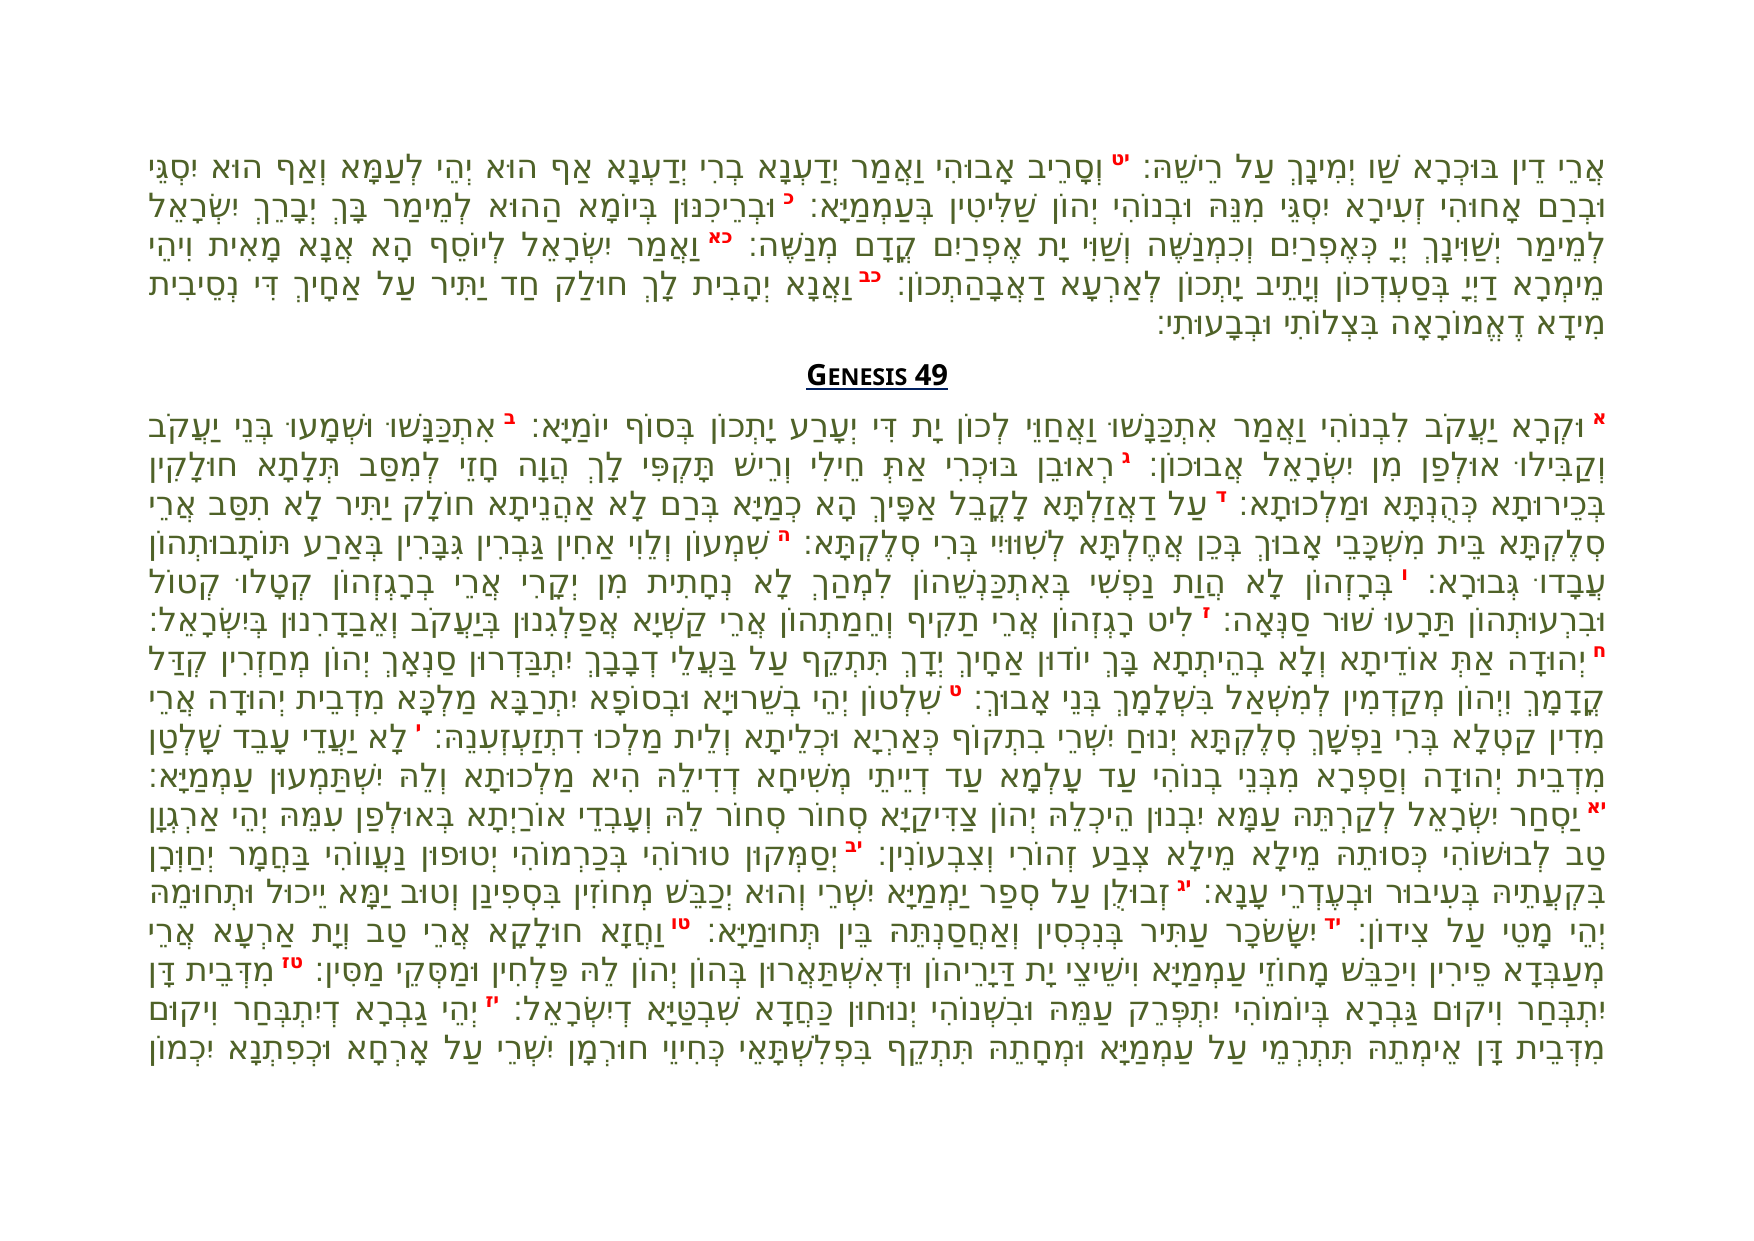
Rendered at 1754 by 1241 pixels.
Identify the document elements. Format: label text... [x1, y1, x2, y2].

text אֲרֵי דֵין בּוּכְרָא שַׁו יְמִינָךְ עַל רֵישֵׁהּ׃ יט וְסָרֵיב אָבוּהִי וַאֲמַר יְדַעְנָא בְרִי יְדַעְנָא אַף הוּא יְהֵי לְעַמָּא וְאַף הוּא יִסְגֵּי וּבְרַם אָחוּהִי זְעִירָא יִסְגֵּי מִנֵּהּ וּבְנוֹהִי יְהוֹן שַׁלִּיטִין בְּעַמְמַיָּא׃ כ וּבְרֵיכִנּוּן בְּיוֹמָא הַהוּא לְמֵימַר בָּךְ יְבָרֵךְ יִשְׂרָאֵל לְמֵימַר יְשַׁוִּינָךְ יְיָ כְּאֶפְרַיִם וְכִמְנַשֶּׁה וְשַׁוִּי יָת אֶפְרַיִם קֳדָם מְנַשֶּׁה׃ כא וַאֲמַר יִשְׂרָאֵל לְיוֹסֵף הָא אֲנָא מָאִית וִיהֵי מֵימְרָא דַיְיָ בְּסַעְדְכוֹן וְיָתֵיב יָתְכוֹן לְאַרְעָא דַאֲבָהַתְכוֹן׃ כב וַאֲנָא יְהָבִית לָךְ חוּלַק חַד יַתִּיר עַל אַחָיךְ דִּי נְסֵיבִית מִידָא דֶאֱמוֹרָאָה בִּצְלוֹתִי וּבְבָעוּתִי׃ [148, 148, 1606, 342]
text Genesis 49 [148, 354, 1606, 394]
text א וּקְרָא יַעֲקֹב לִבְנוֹהִי וַאֲמַר אִתְכַּנָשׁוּ וַאֲחַוֵּי לְכוֹן יָת דִּי יְעָרַע יָתְכוֹן בְּסוֹף יוֹמַיָּא׃ ב אִתְכַּנָּשׁוּ וּשְׁמָעוּ בְּנֵי יַעֲקֹב וְקַבִּילוּ אוּלְפַן מִן יִשְׂרָאֵל אֲבוּכוֹן׃ ג רְאוּבֵן בּוּכְרִי אַתְּ חֵילִי וְרֵישׁ תָּקְפִּי לָךְ הֲוָה חָזֵי לְמִסַּב תְּלָתָא חוּלָקִין בְּכֵירוּתָא כְּהֻנְתָּא וּמַלְכוּתָא׃ ד עַל דַאֲזַלְתָּא לָקֳבֵל אַפָּיךְ הָא כְמַיָּא בְּרַם לָא אַהֲנֵיתָא חוֹלָק יַתִּיר לָא תִסַּב אֲרֵי סְלֶקְתָּא בֵּית מִשְׁכָּבֵי אָבוּךְ בְּכֵן אֲחֶלְתָּא לְשִׁוּוּיִי בְּרִי סְלֶקְתָּא׃ ה שִׁמְעוֹן וְלֵוִי אַחִין גַּבְרִין גִּבָּרִין בְּאַרַע תּוֹתָבוּתְהוֹן עֲבָדוּ גְּבוּרָא׃ ו בְּרָזְהוֹן לָא הֲוַת נַפְשִׁי בְּאִתְכַּנְשֵׁהוֹן לִמְהַךְ לָא נְחָתִית מִן יְקָרִי אֲרֵי בְרָגְזְהוֹן קְטָלוּ קְטוֹל וּבִרְעוּתְהוֹן תַּרָעוּ שׁוּר סַנְּאָה׃ ז לִיט רָגְזְהוֹן אֲרֵי תַקִיף וְחֵמַתְהוֹן אֲרֵי קַשְׁיָא אֲפַלְגִנוּן בְּיַעֲקֹב וְאֵבַדָרִנוּן בְּיִשְׂרָאֵל׃ ח יְהוּדָה אַתְּ אוֹדֵיתָא וְלָא בְהֵיתְתָא בָּךְ יוֹדוּן אַחָיךְ יְדָךְ תִּתְקֵף עַל בַּעֲלֵי דְבָבָךְ יִתְבַּדְרוּן סַנְאָךְ יְהוֹן מְחַזְרִין קְדַּל קֳדָמָךְ וִיְהוֹן מְקַדְמִין לְמִשְׁאַל בִּשְׁלָמָךְ בְּנֵי אָבוּךְ׃ ט שִׁלְטוֹן יְהֵי בְשֵׁרוּיָא וּבְסוֹפָא יִתְרַבָּא מַלְכָּא מִדְבֵית יְהוּדָה אֲרֵי מִדִין קַטְלָא בְּרִי נַפְשָׁךְ סְלֶקְתָּא יְנוּחַ יִשְׁרֵי בִתְקוֹף כְּאַרְיָא וּכְלֵיתָא וְלֵית מַלְכוּ דִתְזַעְזְעִנֵהּ׃ י לָא יַעֲדֵי עָבֵד שָׁלְטַן מִדְבֵית יְהוּדָה וְסַפְרָא מִבְּנֵי בְנוֹהִי עַד עָלְמָא עַד דְיֵיתֵי מְשִׁיחָא דְדִילֵהּ הִיא מַלְכוּתָא וְלֵהּ יִשְׁתַּמְעוּן עַמְמַיָּא׃ יא יַסְחַר יִשְׂרָאֵל לְקַרְתֵּהּ עַמָּא יִבְנוּן הֵיכְלֵהּ יְהוֹן צַדִּיקַיָּא סְחוֹר סְחוֹר לֵהּ וְעָבְדֵי אוֹרַיְתָא בְּאוּלְפַן עִמֵּהּ יְהֵי אַרְגְוָן טַב לְבוּשׁוֹהִי כְּסוּתֵהּ מֵילָא מֵילָא צְבַע זְהוֹרִי וְצִבְעוֹנִין׃ יב יְסַמְּקוּן טוּרוֹהִי בְּכַרְמוֹהִי יְטוּפוּן נַעֲווֹהִי בַּחֲמָר יְחַוְּרָן בִּקְעֲתֵיהּ בְּעִיבוּר וּבְעֶדְרֵי עָנָא׃ יג זְבוּלֻן עַל סְפַר יַמְמַיָּא יִשְׁרֵי וְהוּא יְכַבֵּשׁ מְחוֹזִין בִּסְפִינַן וְטוּב יַמָּא יֵיכוּל וּתְחוּמֵהּ יְהֵי מָטֵי עַל צִידוֹן׃ יד יִשָּׂשׂכָר עַתִּיר בְּנִכְסִין וְאַחֲסַנְתֵּהּ בֵּין תְּחוּמַיָּא׃ טו וַחֲזָא חוּלָקָא אֲרֵי טַב וְיָת אַרְעָא אֲרֵי מְעַבְּדָא פֵירִין וִיכַבֵּשׁ מָחוֹזֵי עַמְמַיָּא וִישֵׁיצֵי יָת דַּיָרֵיהוֹן וּדְאִשְׁתַּאֲרוּן בְּהוֹן יְהוֹן לֵהּ פַּלְחִין וּמַסְּקֵי מַסִּין׃ טז מִדְּבֵית דָּן יִתְבְּחַר וִיקוּם גַּבְרָא בְּיוֹמוֹהִי יִתְפְּרֵק עַמֵּהּ וּבִשְׁנוֹהִי יְנוּחוּן כַּחֲדָא שִׁבְטַּיָּא דְיִשְׂרָאֵל׃ יז יְהֵי גַבְרָא דְיִתְבְּחַר וִיקוּם מִדְּבֵית דָּן אֵימְתֵהּ תִּתְרְמֵי עַל עַמְמַיָּא וּמְחָתֵהּ תִּתְקֵף בִּפְלִשְׁתָּאֵי כְּחִיוֵי חוּרְמָן יִשְׁרֵי עַל אָרְחָא וּכְפִתְנָא יִכְמוֹן [148, 407, 1606, 1067]
